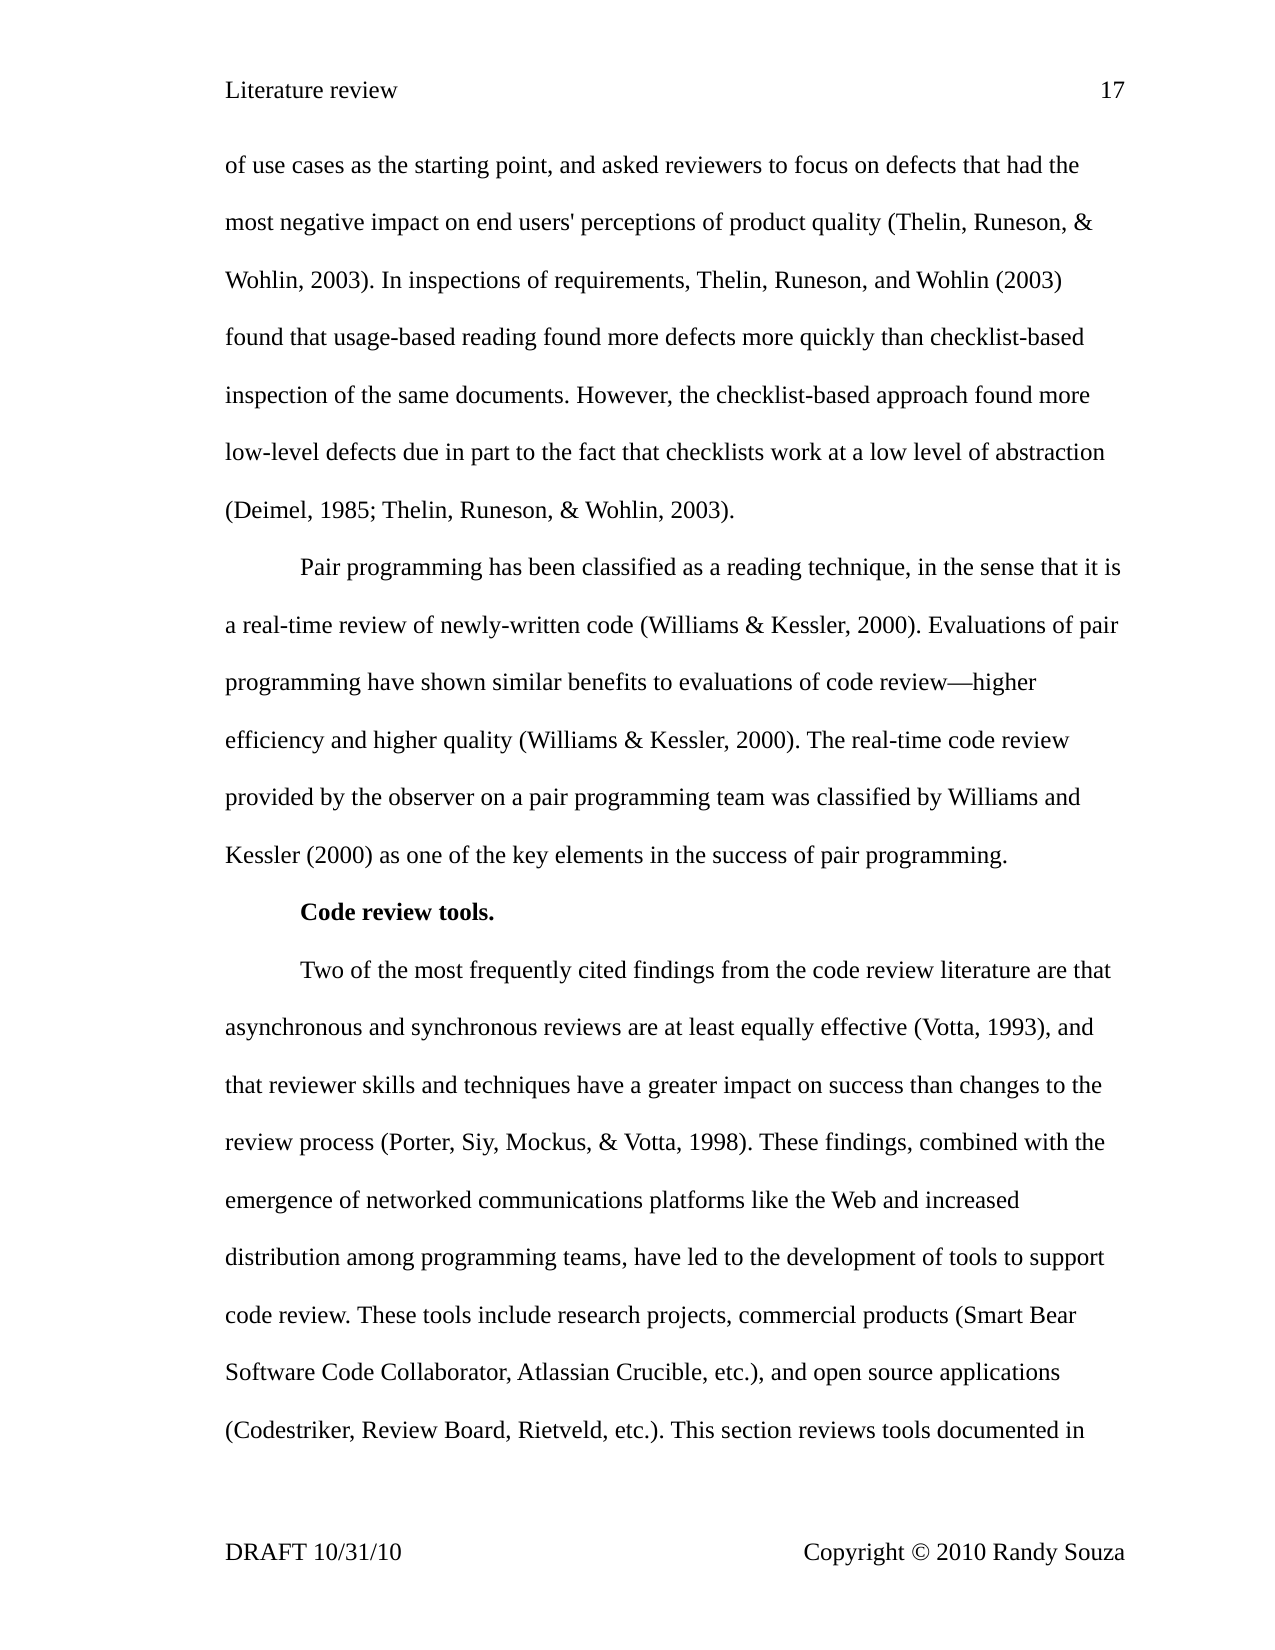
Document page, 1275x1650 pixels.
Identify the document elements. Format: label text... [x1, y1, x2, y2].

subtitle Code review tools. [300, 897, 1125, 926]
text Two of the most frequently cited findings from the code review literature are that asynchronous and synchronous reviews are at least equally effective (Votta, 1993), and that reviewer skills and techniques have a greater impact on success than changes to the review process (Porter, Siy, Mockus, & Votta, 1998). These findings, combined with the emergence of networked communications platforms like the Web and increased distribution among programming teams, have led to the development of tools to support code review. These tools include research projects, commercial products (Smart Bear Software Code Collaborator, Atlassian Crucible, etc.), and open source applications (Codestriker, Review Board, Rietveld, etc.). This section reviews tools documented in [225, 955, 1125, 1444]
text of use cases as the starting point, and asked reviewers to focus on defects that had the most negative impact on end users' perceptions of product quality (Thelin, Runeson, & Wohlin, 2003). In inspections of requirements, Thelin, Runeson, and Wohlin (2003) found that usage-based reading found more defects more quickly than checklist-based inspection of the same documents. However, the checklist-based approach found more low-level defects due in part to the fact that checklists work at a low level of abstraction (Deimel, 1985; Thelin, Runeson, & Wohlin, 2003). [225, 150, 1125, 524]
text Pair programming has been classified as a reading technique, in the sense that it is a real-time review of newly-written code (Williams & Kessler, 2000). Evaluations of pair programming have shown similar benefits to evaluations of code review—higher efficiency and higher quality (Williams & Kessler, 2000). The real-time code review provided by the observer on a pair programming team was classified by Williams and Kessler (2000) as one of the key elements in the success of pair programming. [225, 552, 1125, 869]
